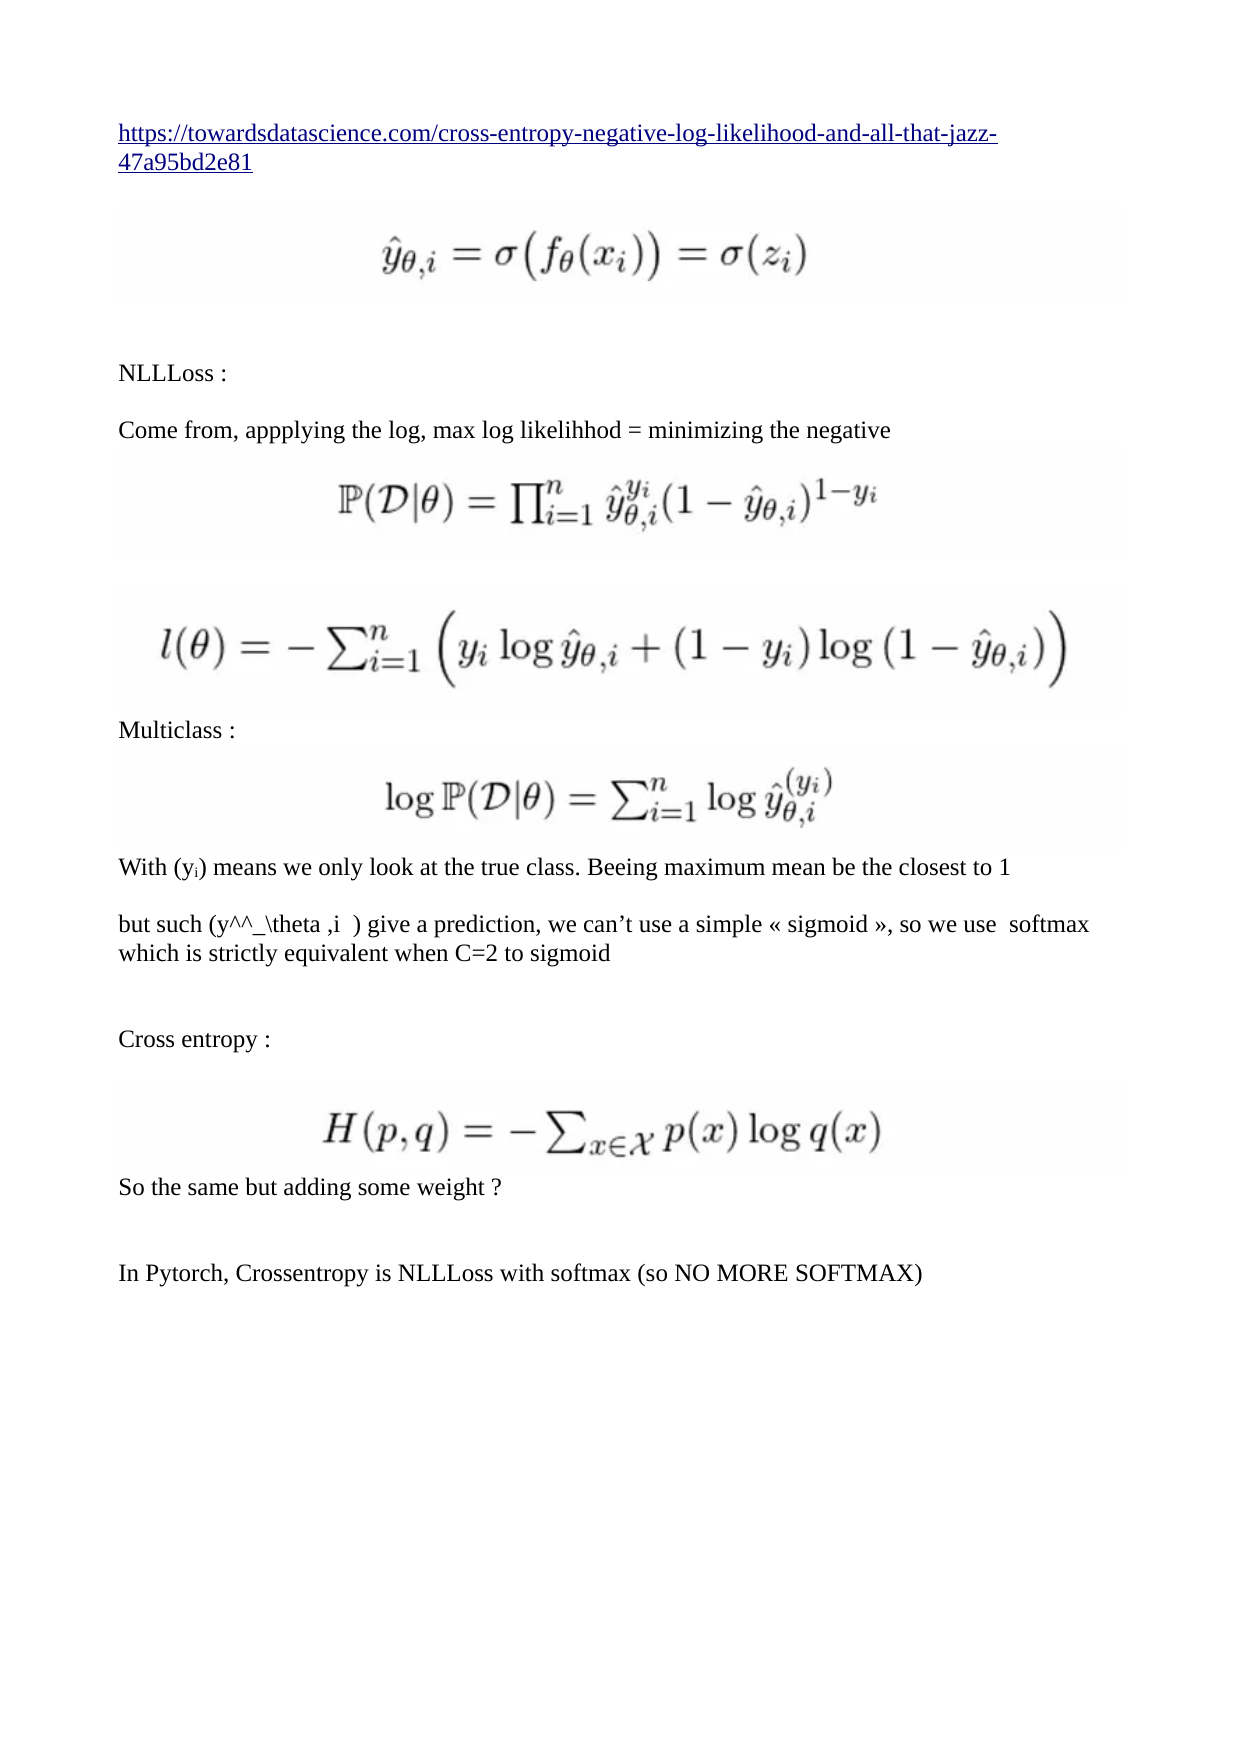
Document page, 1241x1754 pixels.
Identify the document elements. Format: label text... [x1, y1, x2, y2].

picture [118, 586, 1123, 716]
text So the same but adding some weight ? [118, 1173, 1122, 1201]
text https://towardsdatascience.com/cross-entropy-negative-log-likelihood-and-all-that-jazz-47a95bd2e81 [118, 118, 1122, 176]
text In Pytorch, Crossentropy is NLLLoss with softmax (so NO MORE SOFTMAX) [118, 1258, 1122, 1287]
text NLLLoss : [118, 358, 1122, 387]
picture [118, 744, 1123, 852]
text With (yi) means we only look at the true class. Beeing maximum mean be the closest to 1 [118, 852, 1122, 880]
text but such (y^^_\theta ,i ) give a prediction, we can’t use a simple « sigmoid », so we use softmax which is strictly equivalent when C=2 to sigmoid [118, 909, 1122, 967]
text Cross entropy : [118, 1024, 1122, 1053]
picture [118, 204, 1123, 301]
text Multiclass : [118, 716, 1122, 744]
text Come from, appplying the log, max log likelihhod = minimizing the negative [118, 416, 1122, 444]
picture [118, 1081, 1123, 1173]
picture [118, 444, 1123, 558]
